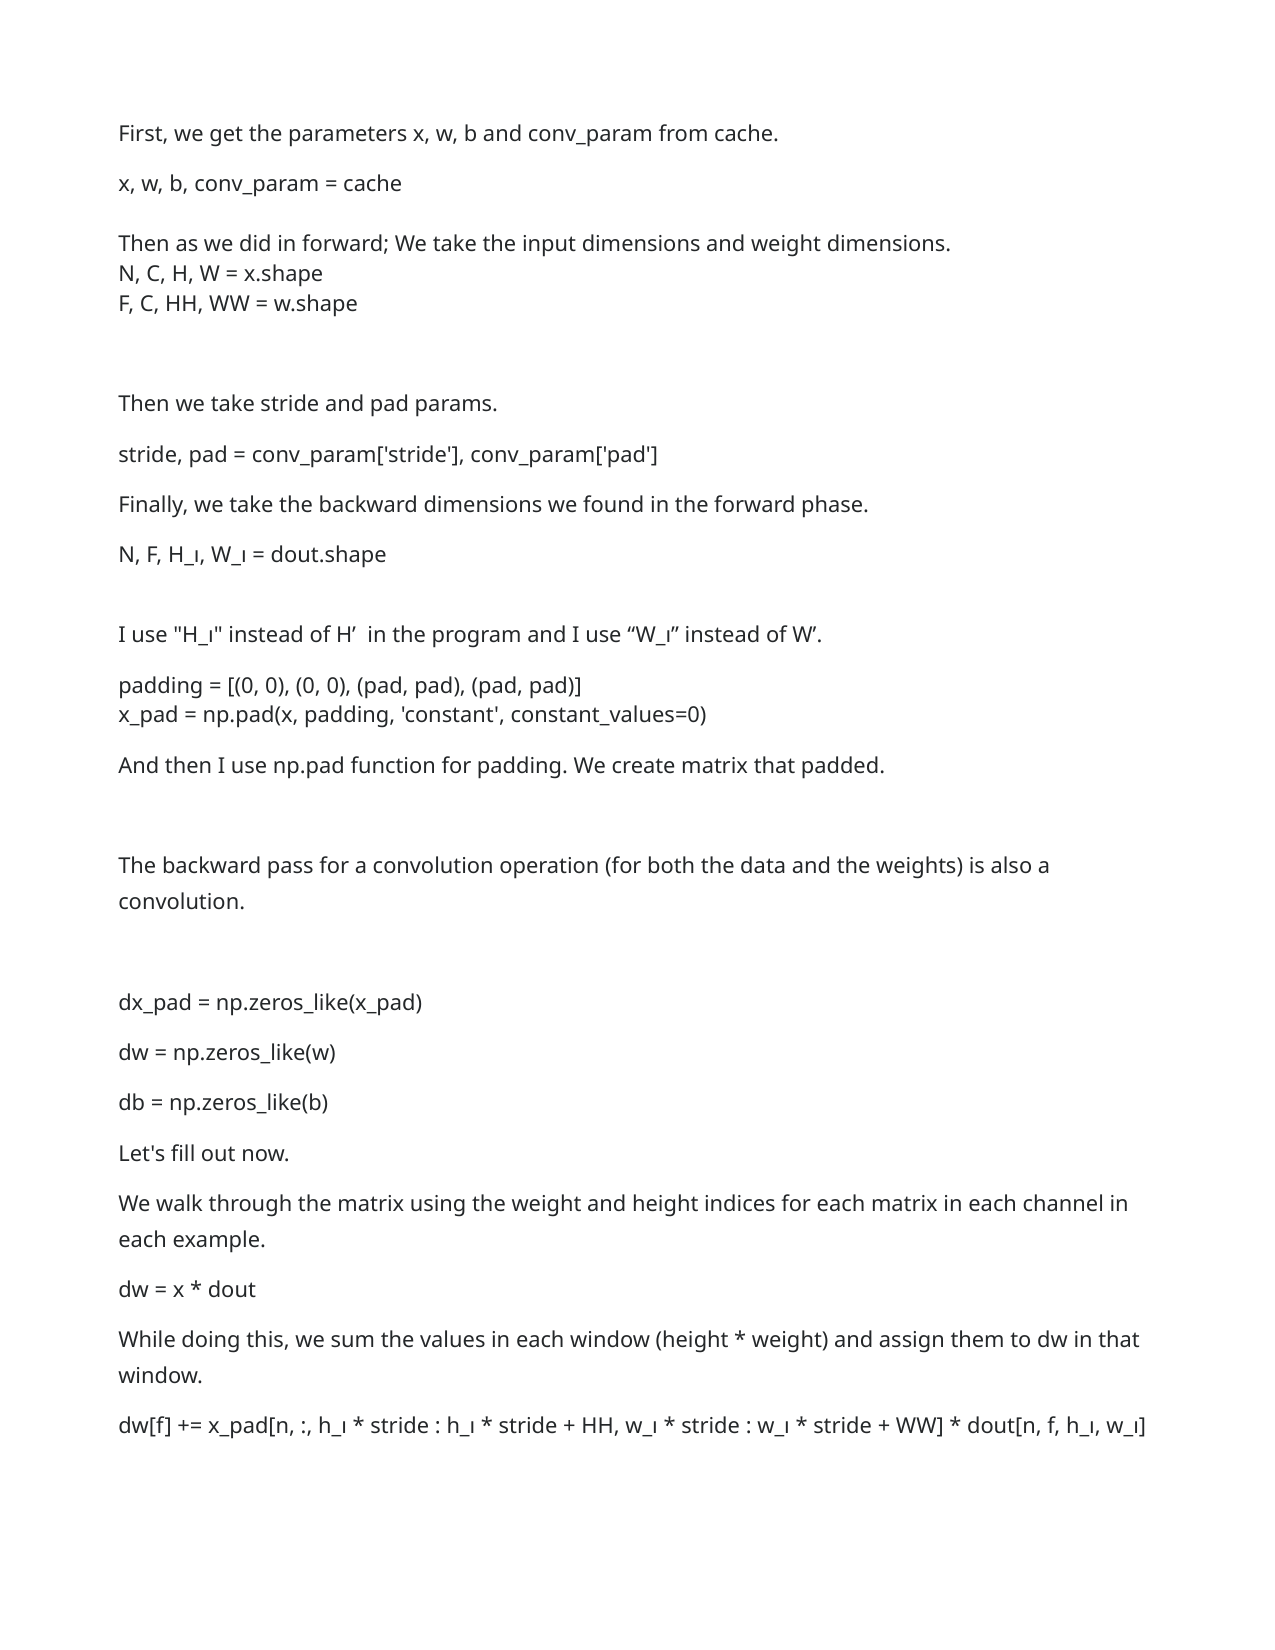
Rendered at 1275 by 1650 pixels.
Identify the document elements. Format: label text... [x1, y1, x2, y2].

text I use "H_ı" instead of H’ in the program and I use “W_ı” instead of W’. [118, 619, 1157, 649]
text db = np.zeros_like(b) [118, 1087, 1157, 1117]
text Finally, we take the backward dimensions we found in the forward phase. [118, 489, 1157, 519]
text N, C, H, W = x.shape [118, 258, 1157, 288]
text Then as we did in forward; We take the input dimensions and weight dimensions. [118, 228, 1157, 258]
text Let's fill out now. [118, 1138, 1157, 1167]
text And then I use np.pad function for padding. We create matrix that padded. [118, 750, 1157, 779]
text First, we get the parameters x, w, b and conv_param from cache. [118, 118, 1157, 148]
text F, C, HH, WW = w.shape [118, 288, 1157, 317]
text We walk through the matrix using the weight and height indices for each matrix in each channel in each example. [118, 1188, 1157, 1253]
text dx_pad = np.zeros_like(x_pad) [118, 987, 1157, 1016]
text dw[f] += x_pad[n, :, h_ı * stride : h_ı * stride + HH, w_ı * stride : w_ı * stride + WW] * dout[n, f, h_ı, w_ı] [118, 1410, 1157, 1440]
text stride, pad = conv_param['stride'], conv_param['pad'] [118, 438, 1157, 468]
text x_pad = np.pad(x, padding, 'constant', constant_values=0) [118, 699, 1157, 729]
text dw = x * dout [118, 1274, 1157, 1304]
text Then we take stride and pad params. [118, 388, 1157, 418]
text N, F, H_ı, W_ı = dout.shape [118, 539, 1157, 569]
text While doing this, we sum the values in each window (height * weight) and assign them to dw in that window. [118, 1324, 1157, 1390]
text The backward pass for a convolution operation (for both the data and the weights) is also a convolution. [118, 850, 1157, 916]
text x, w, b, conv_param = cache [118, 168, 1157, 198]
text dw = np.zeros_like(w) [118, 1037, 1157, 1067]
text padding = [(0, 0), (0, 0), (pad, pad), (pad, pad)] [118, 669, 1157, 699]
